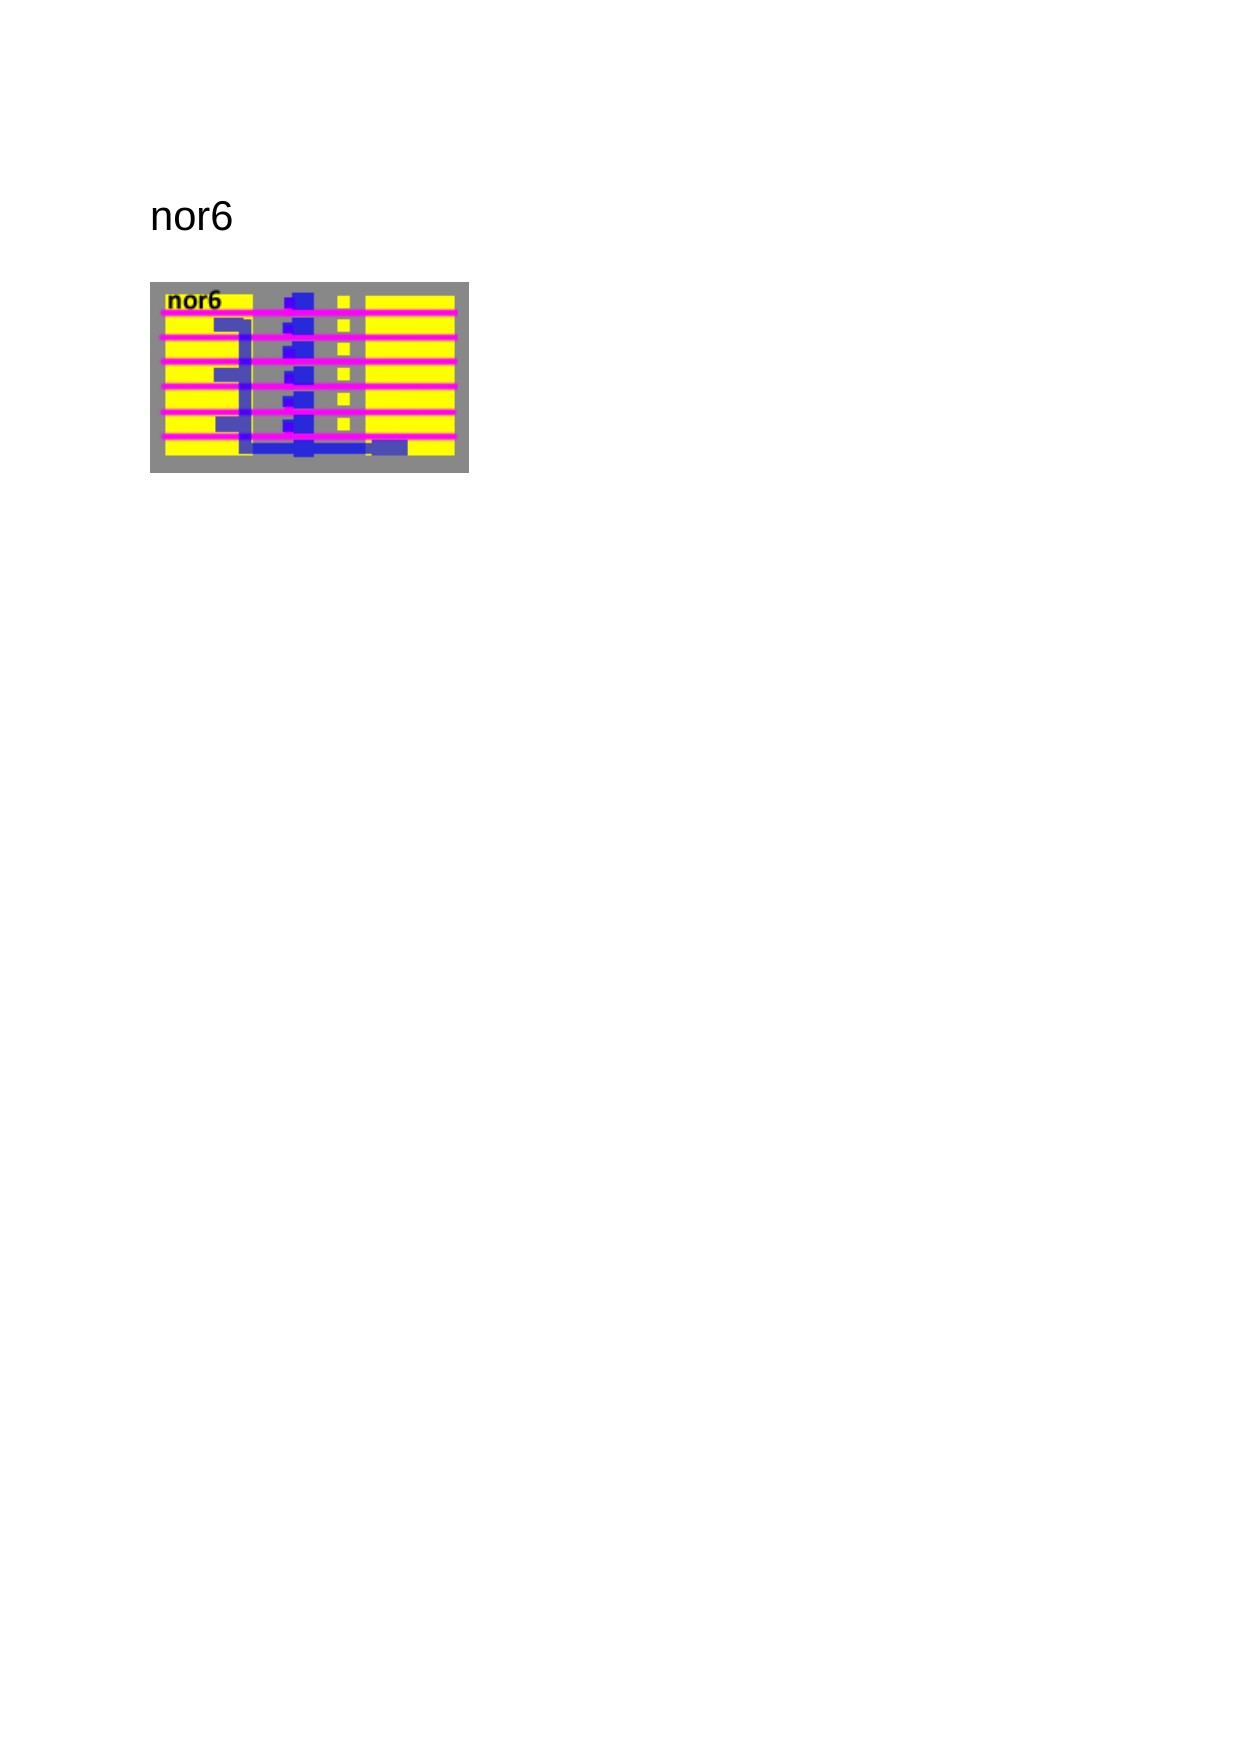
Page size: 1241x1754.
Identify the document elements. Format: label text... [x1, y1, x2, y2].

subtitle nor6 [150, 192, 1090, 239]
picture [150, 282, 469, 473]
